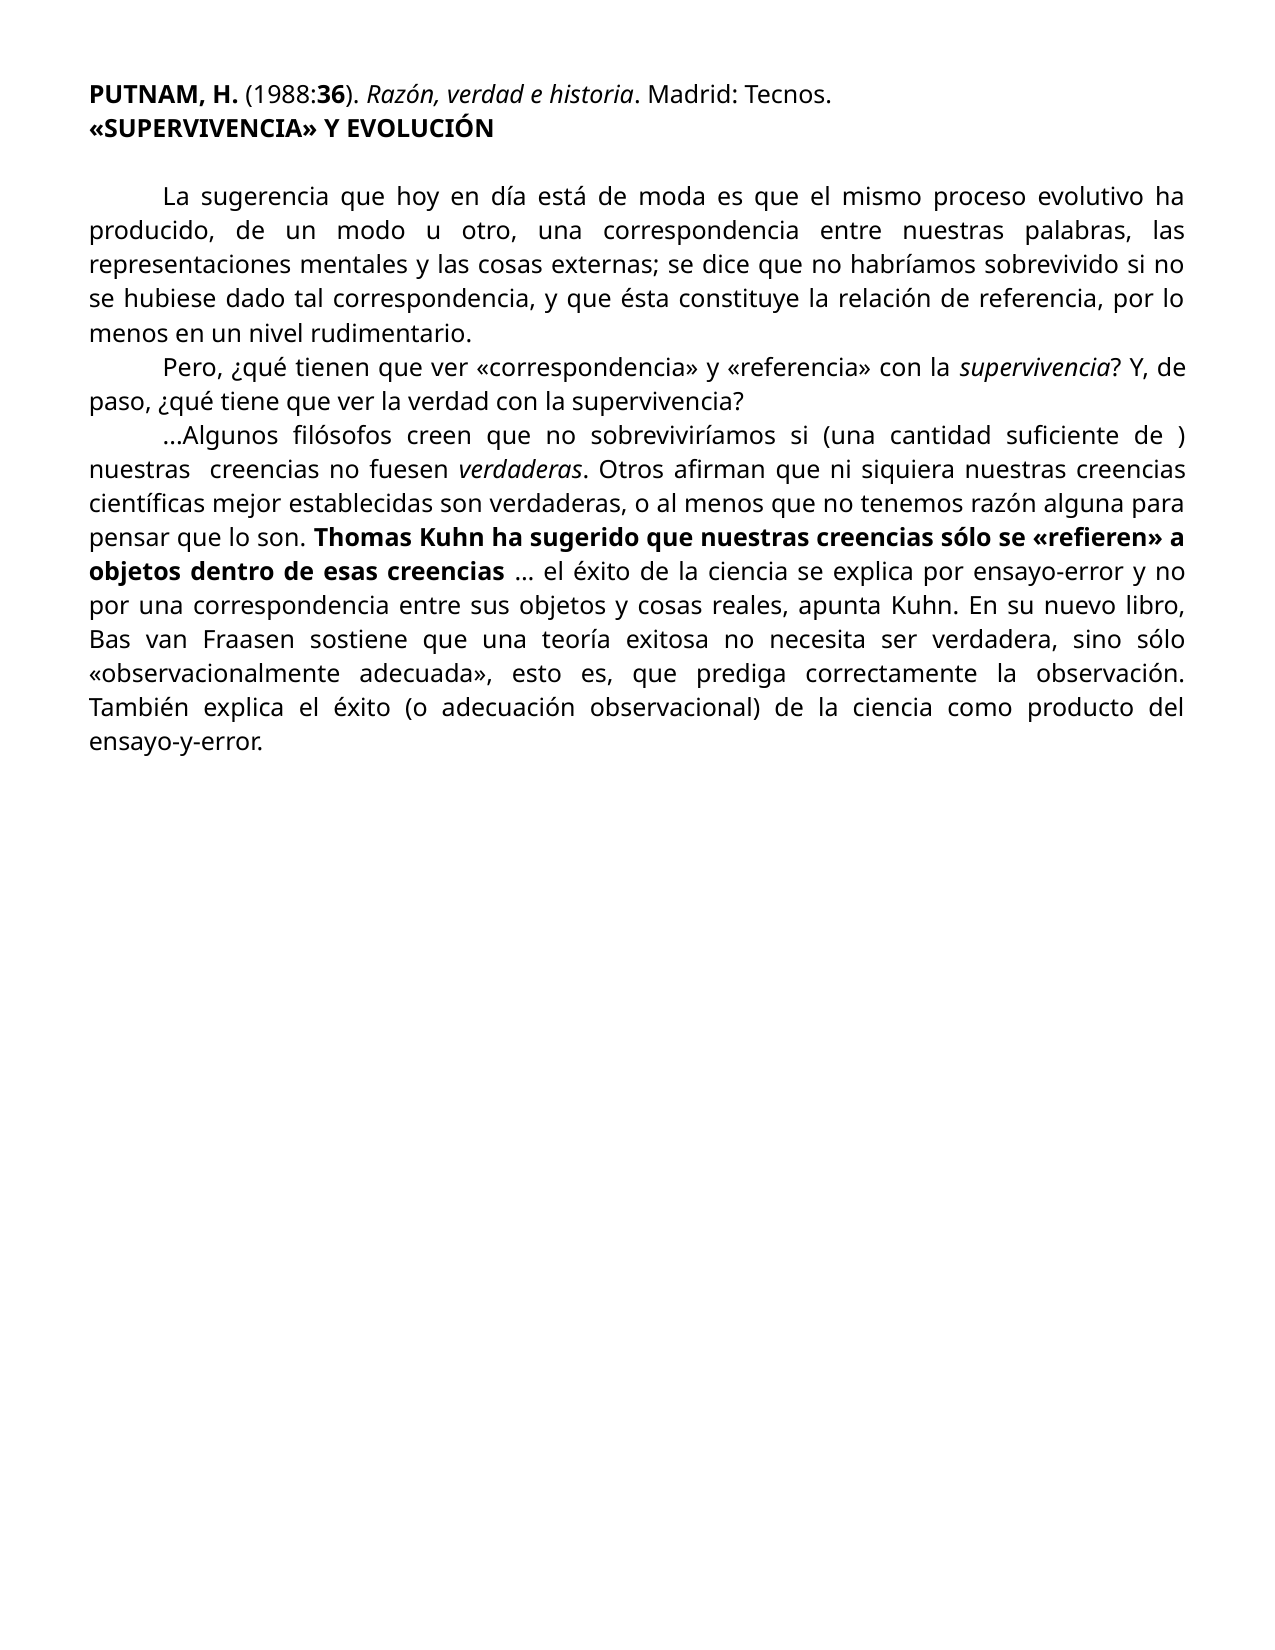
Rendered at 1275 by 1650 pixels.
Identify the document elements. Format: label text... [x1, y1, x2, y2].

text ...Algunos filósofos creen que no sobreviviríamos si (una cantidad suficiente de ) nuestras creencias no fuesen verdaderas. Otros afirman que ni siquiera nuestras creencias científicas mejor establecidas son verdaderas, o al menos que no tenemos razón alguna para pensar que lo son. Thomas Kuhn ha sugerido que nuestras creencias sólo se «refieren» a objetos dentro de esas creencias … el éxito de la ciencia se explica por ensayo-error y no por una correspondencia entre sus objetos y cosas reales, apunta Kuhn. En su nuevo libro, Bas van Fraasen sostiene que una teoría exitosa no necesita ser verdadera, sino sólo «observacionalmente adecuada», esto es, que prediga correctamente la observación. También explica el éxito (o adecuación observacional) de la ciencia como producto del ensayo-y-error. [88, 417, 1186, 758]
text Pero, ¿qué tienen que ver «correspondencia» y «referencia» con la supervivencia? Y, de paso, ¿qué tiene que ver la verdad con la supervivencia? [88, 349, 1186, 417]
text PUTNAM, H. (1988:36). Razón, verdad e historia. Madrid: Tecnos. [88, 77, 1186, 111]
text «SUPERVIVENCIA» Y EVOLUCIÓN [88, 111, 1186, 145]
text La sugerencia que hoy en día está de moda es que el mismo proceso evolutivo ha producido, de un modo u otro, una correspondencia entre nuestras palabras, las representaciones mentales y las cosas externas; se dice que no habríamos sobrevivido si no se hubiese dado tal correspondencia, y que ésta constituye la relación de referencia, por lo menos en un nivel rudimentario. [88, 179, 1186, 349]
